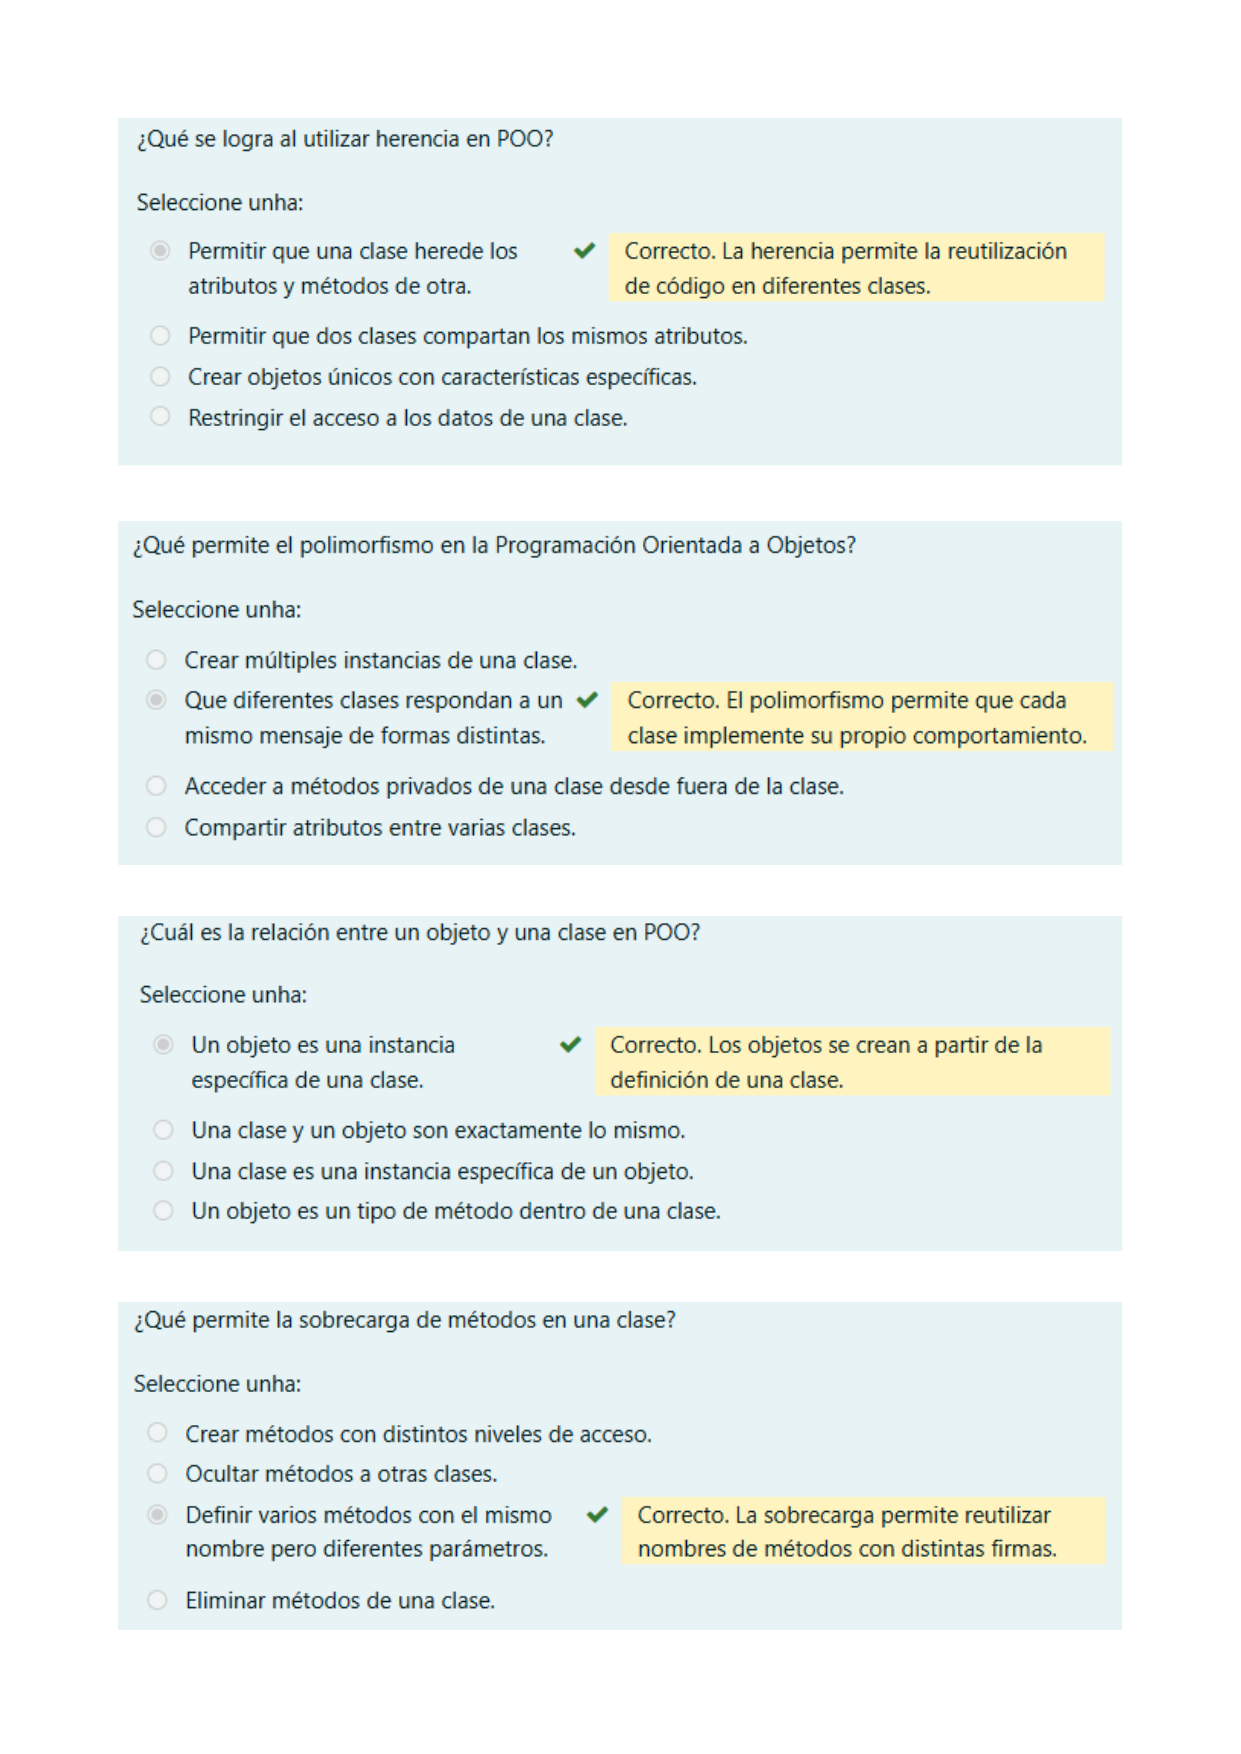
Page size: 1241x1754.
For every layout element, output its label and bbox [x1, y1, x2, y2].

picture [118, 521, 1123, 865]
picture [118, 118, 1123, 470]
picture [118, 916, 1123, 1251]
picture [118, 1302, 1123, 1630]
